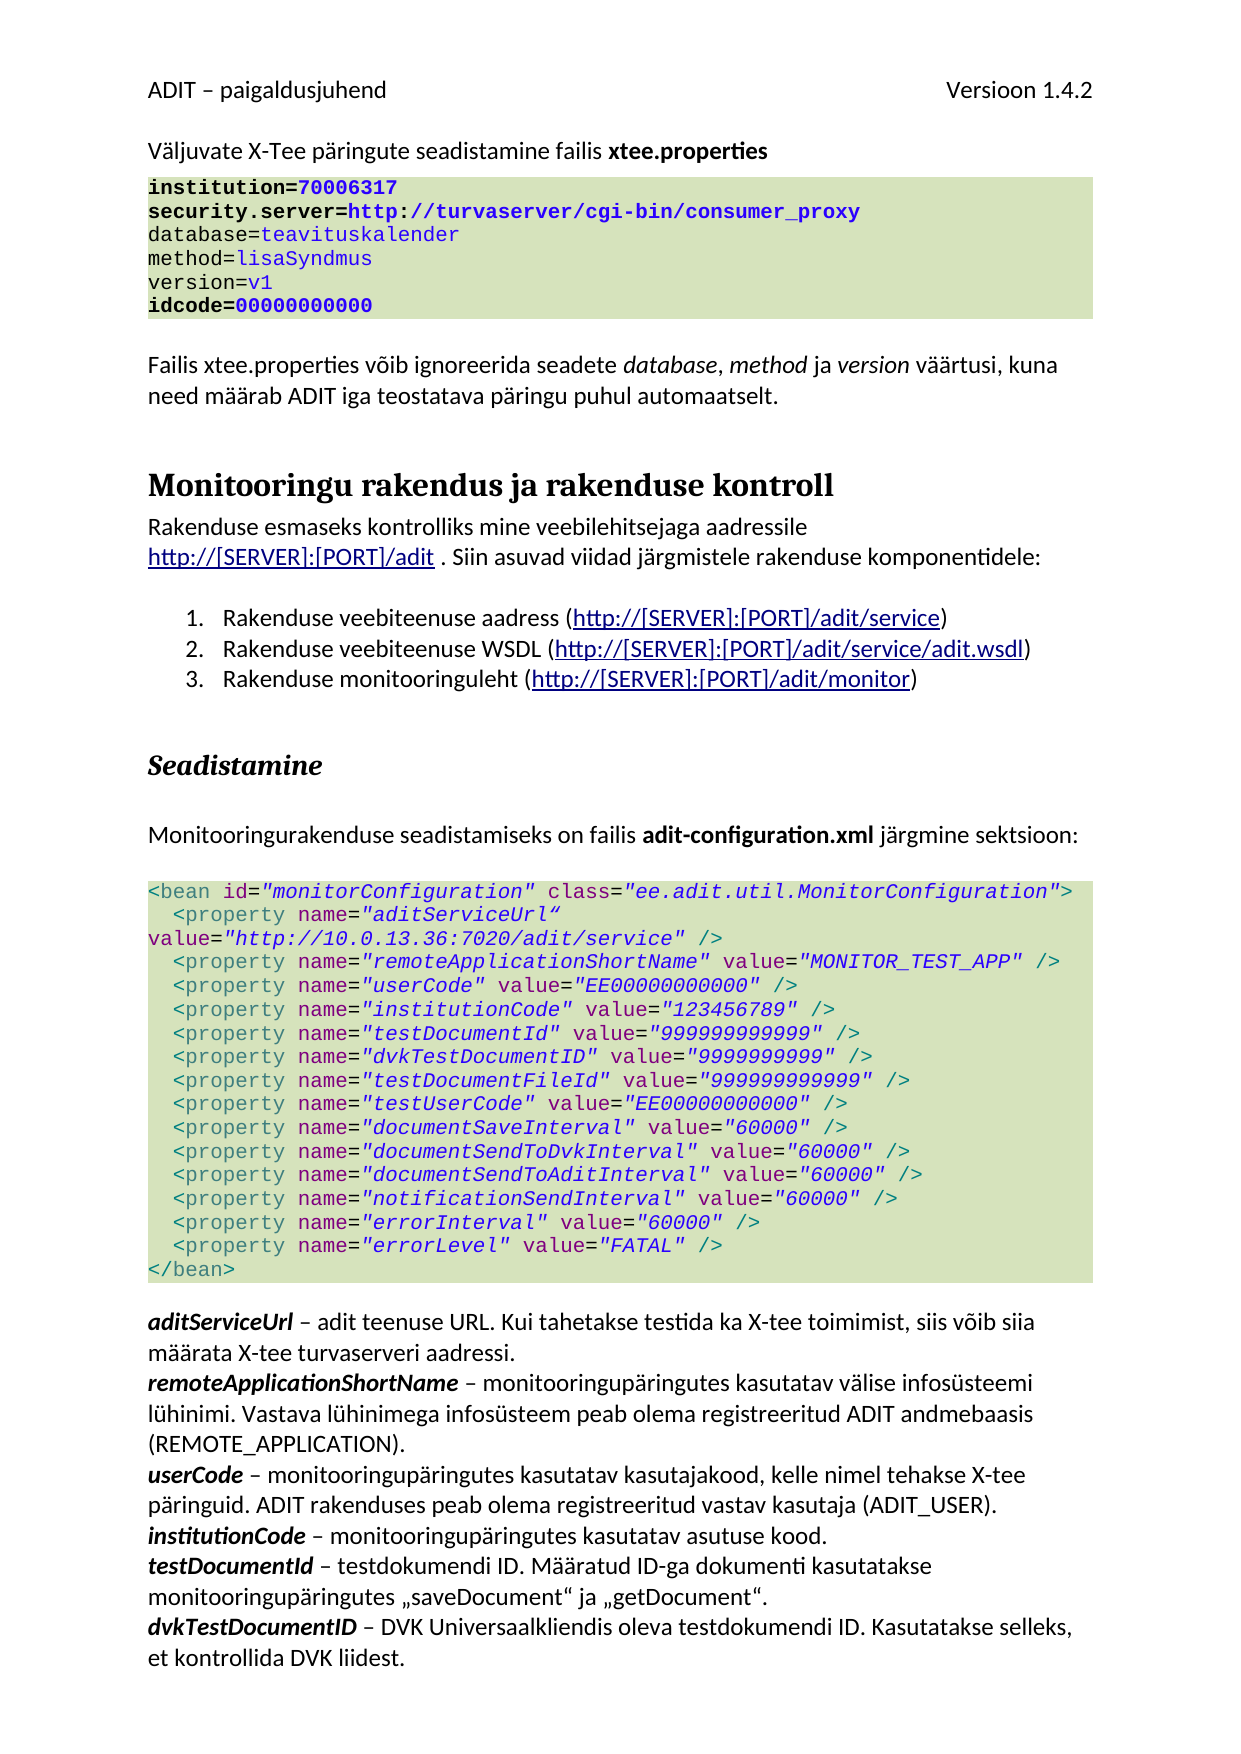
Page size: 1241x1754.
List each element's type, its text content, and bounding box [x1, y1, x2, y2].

text security.server=http://turvaserver/cgi-bin/consumer_proxy [148, 201, 1093, 224]
text <property name="aditServiceUrl“ value="http://10.0.13.36:7020/adit/service" /> [148, 904, 1093, 952]
text <property name="notificationSendInterval" value="60000" /> [148, 1188, 1093, 1212]
text </bean> [148, 1259, 1093, 1283]
text dvkTestDocumentID – DVK Universaalkliendis oleva testdokumendi ID. Kasutatakse selleks, et kontrollida DVK liidest. [148, 1611, 1093, 1672]
list Rakenduse veebiteenuse aadress (http://[SERVER]:[PORT]/adit/service) [185, 602, 1093, 633]
text Väljuvate X-Tee päringute seadistamine failis xtee.properties [148, 135, 1093, 165]
text <bean id="monitorConfiguration" class="ee.adit.util.MonitorConfiguration"> [148, 881, 1093, 904]
text aditServiceUrl – adit teenuse URL. Kui tahetakse testida ka X-tee toimimist, siis võib siia määrata X-tee turvaserveri aadressi. [148, 1306, 1093, 1367]
text <property name="dvkTestDocumentID" value="9999999999" /> [148, 1046, 1093, 1070]
text <property name="documentSaveInterval" value="60000" /> [148, 1117, 1093, 1141]
text idcode=00000000000 [148, 295, 1093, 319]
subtitle Seadistamine [148, 749, 1093, 783]
text <property name="testDocumentId" value="999999999999" /> [148, 1022, 1093, 1046]
text <property name="remoteApplicationShortName" value="MONITOR_TEST_APP" /> [148, 952, 1093, 975]
text method=lisaSyndmus [148, 248, 1093, 272]
text <property name="userCode" value="EE00000000000" /> [148, 975, 1093, 999]
text version=v1 [148, 272, 1093, 295]
text institution=70006317 [148, 177, 1093, 201]
text userCode – monitooringupäringutes kasutatav kasutajakood, kelle nimel tehakse X-tee päringuid. ADIT rakenduses peab olema registreeritud vastav kasutaja (ADIT_USER). [148, 1459, 1093, 1520]
text Failis xtee.properties võib ignoreerida seadete database, method ja version väärtusi, kuna need määrab ADIT iga teostatava päringu puhul automaatselt. [148, 349, 1093, 411]
text <property name="testDocumentFileId" value="999999999999" /> [148, 1070, 1093, 1093]
text <property name="documentSendToDvkInterval" value="60000" /> [148, 1141, 1093, 1164]
text database=teavituskalender [148, 224, 1093, 248]
subtitle Monitooringu rakendus ja rakenduse kontroll [148, 466, 1093, 504]
text Rakenduse esmaseks kontrolliks mine veebilehitsejaga aadressile http://[SERVER]:[PORT]/adit . Siin asuvad viidad järgmistele rakenduse komponentidele: [148, 511, 1093, 572]
text <property name="documentSendToAditInterval" value="60000" /> [148, 1164, 1093, 1188]
text <property name="errorLevel" value="FATAL" /> [148, 1235, 1093, 1259]
text institutionCode – monitooringupäringutes kasutatav asutuse kood. [148, 1520, 1093, 1550]
text remoteApplicationShortName – monitooringupäringutes kasutatav välise infosüsteemi lühinimi. Vastava lühinimega infosüsteem peab olema registreeritud ADIT andmebaasis (REMOTE_APPLICATION). [148, 1367, 1093, 1459]
text <property name="errorInterval" value="60000" /> [148, 1212, 1093, 1235]
text testDocumentId – testdokumendi ID. Määratud ID-ga dokumenti kasutatakse monitooringupäringutes „saveDocument“ ja „getDocument“. [148, 1550, 1093, 1611]
text <property name="testUserCode" value="EE00000000000" /> [148, 1093, 1093, 1117]
list Rakenduse veebiteenuse WSDL (http://[SERVER]:[PORT]/adit/service/adit.wsdl) [185, 633, 1093, 663]
list Rakenduse monitooringuleht (http://[SERVER]:[PORT]/adit/monitor) [185, 663, 1093, 694]
text <property name="institutionCode" value="123456789" /> [148, 999, 1093, 1022]
text Monitooringurakenduse seadistamiseks on failis adit-configuration.xml järgmine sektsioon: [148, 819, 1093, 850]
